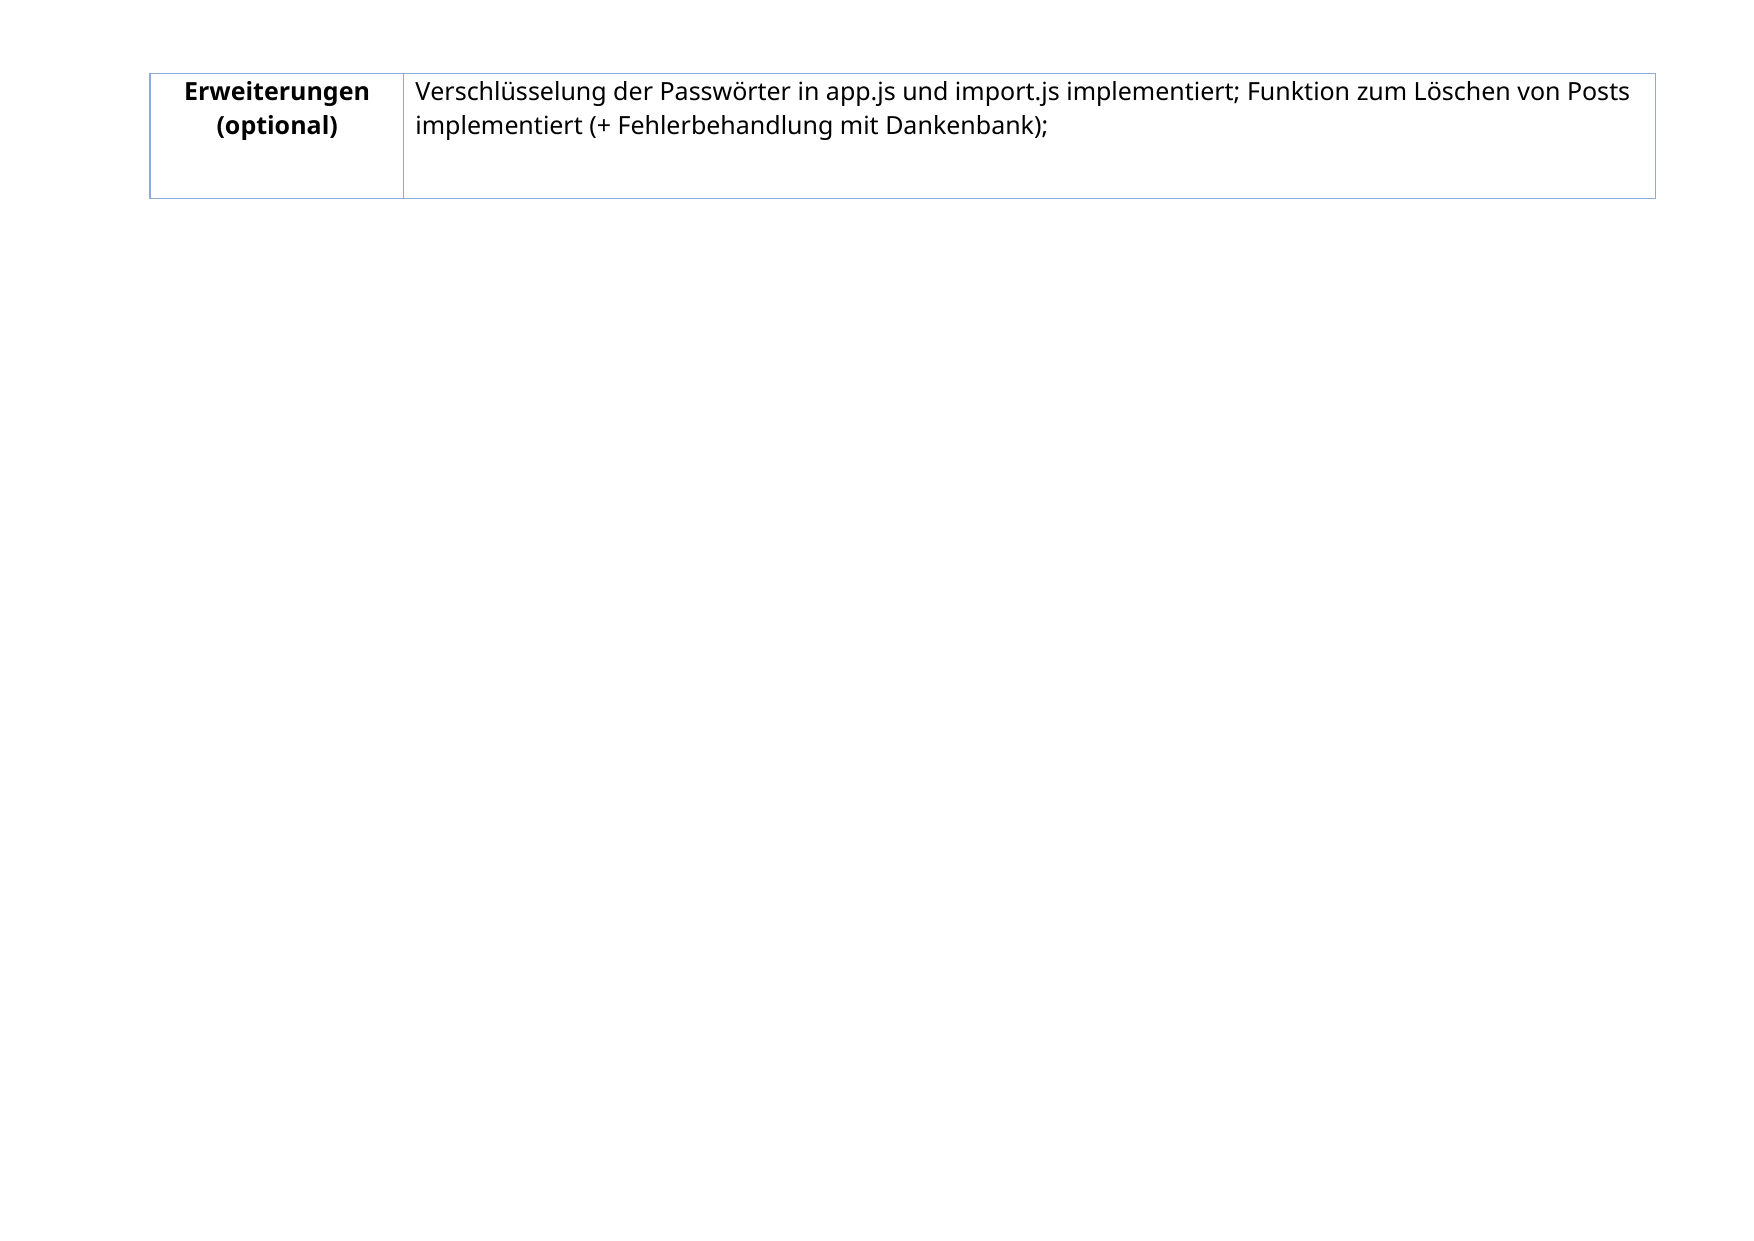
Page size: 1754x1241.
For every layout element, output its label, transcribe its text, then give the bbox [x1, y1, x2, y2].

table_cell Erweiterungen (optional) [151, 74, 403, 197]
table_cell Verschlüsselung der Passwörter in app.js und import.js implementiert; Funktion zum Löschen von Posts implementiert (+ Fehlerbehandlung mit Dankenbank); [404, 74, 1655, 197]
